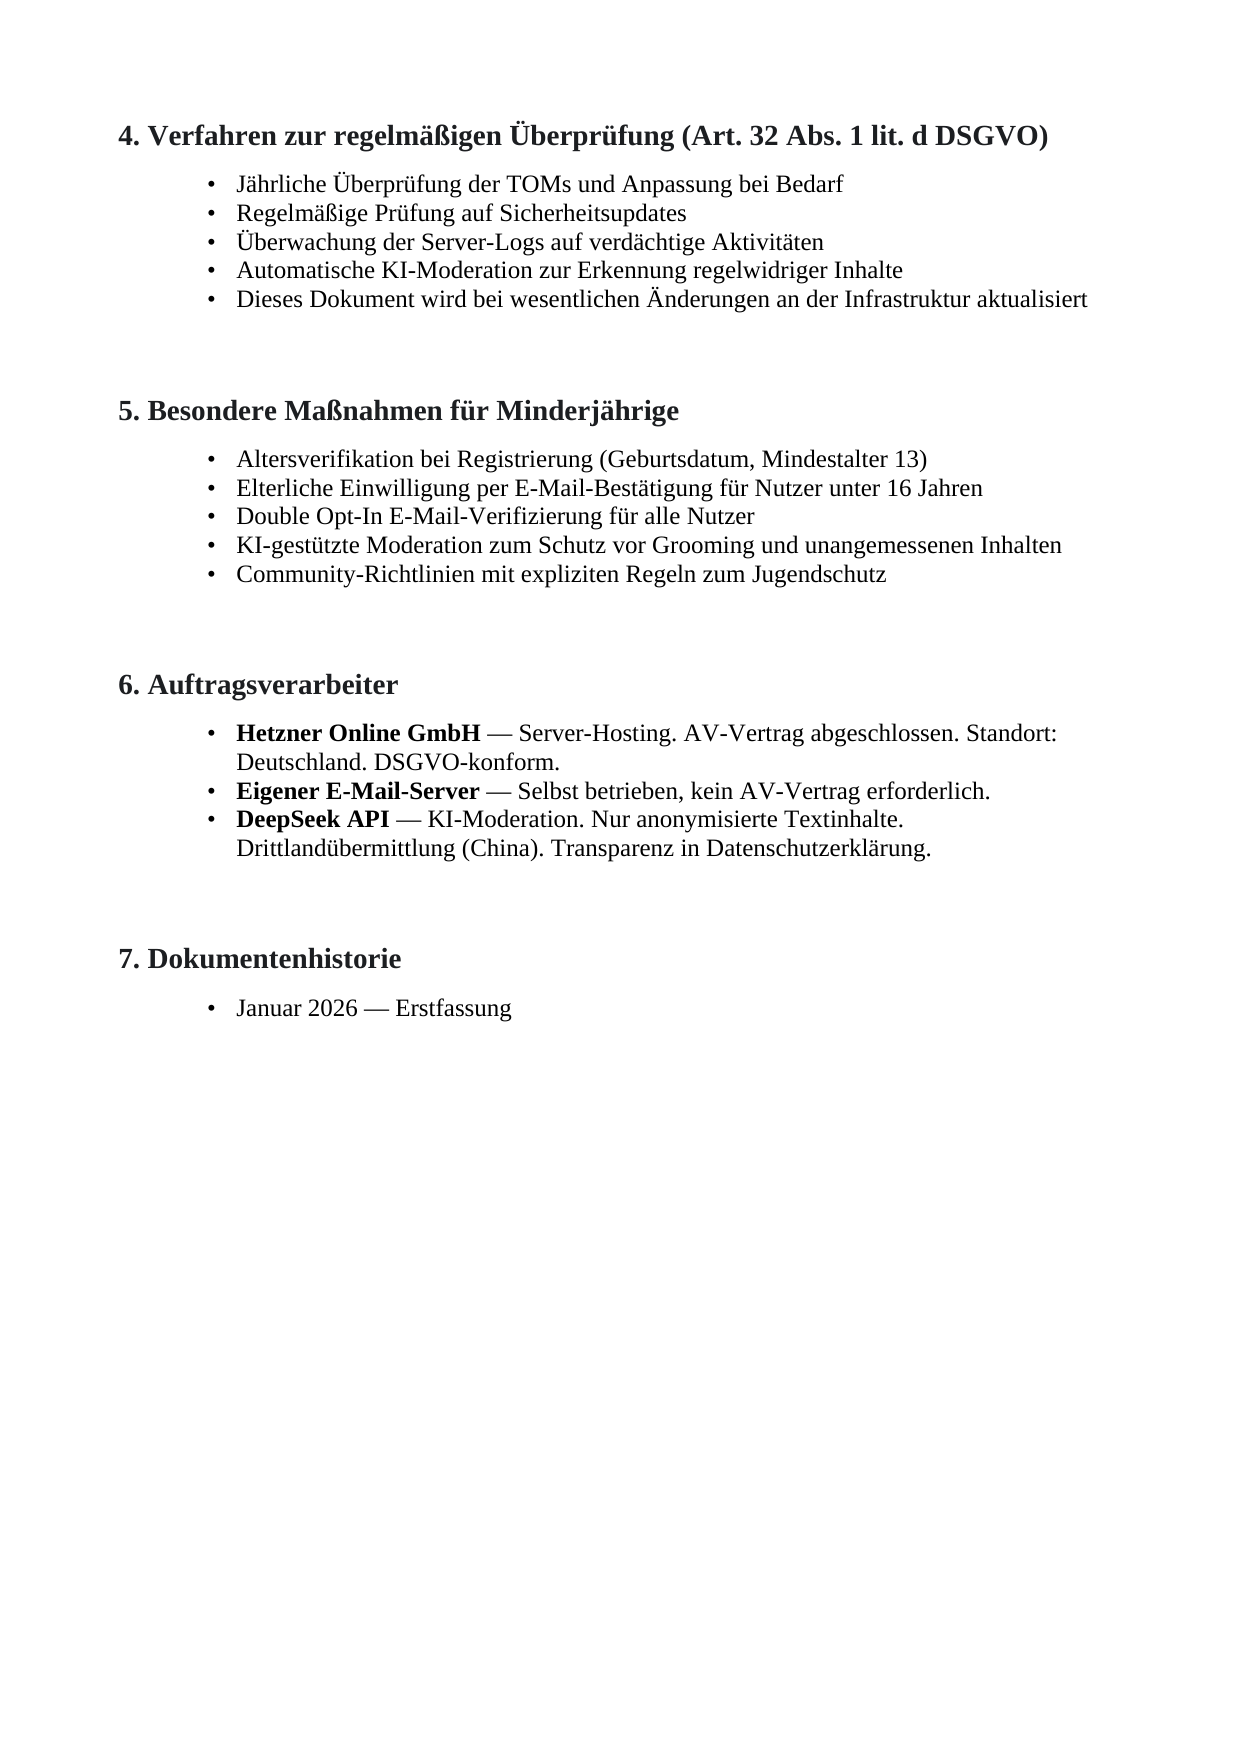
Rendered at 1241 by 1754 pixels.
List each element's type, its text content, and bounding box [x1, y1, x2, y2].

subtitle 5. Besondere Maßnahmen für Minderjährige [118, 393, 1122, 426]
list KI-gestützte Moderation zum Schutz vor Grooming und unangemessenen Inhalten [207, 530, 1122, 559]
list Elterliche Einwilligung per E-Mail-Bestätigung für Nutzer unter 16 Jahren [207, 473, 1122, 501]
list Eigener E-Mail-Server — Selbst betrieben, kein AV-Vertrag erforderlich. [207, 776, 1122, 804]
list Januar 2026 — Erstfassung [207, 993, 1122, 1022]
list Community-Richtlinien mit expliziten Regeln zum Jugendschutz [207, 559, 1122, 588]
subtitle 6. Auftragsverarbeiter [118, 667, 1122, 701]
list Automatische KI-Moderation zur Erkennung regelwidriger Inhalte [207, 256, 1122, 284]
list Hetzner Online GmbH — Server-Hosting. AV-Vertrag abgeschlossen. Standort: Deutschland. DSGVO-konform. [207, 718, 1122, 776]
list Altersverifikation bei Registrierung (Geburtsdatum, Mindestalter 13) [207, 444, 1122, 473]
list Jährliche Überprüfung der TOMs und Anpassung bei Bedarf [207, 169, 1122, 198]
list DeepSeek API — KI-Moderation. Nur anonymisierte Textinhalte. Drittlandübermittlung (China). Transparenz in Datenschutzerklärung. [207, 804, 1122, 862]
subtitle 7. Dokumentenhistorie [118, 942, 1122, 975]
list Überwachung der Server-Logs auf verdächtige Aktivitäten [207, 227, 1122, 256]
list Double Opt-In E-Mail-Verifizierung für alle Nutzer [207, 501, 1122, 530]
list Regelmäßige Prüfung auf Sicherheitsupdates [207, 198, 1122, 227]
list Dieses Dokument wird bei wesentlichen Änderungen an der Infrastruktur aktualisiert [207, 284, 1122, 313]
subtitle 4. Verfahren zur regelmäßigen Überprüfung (Art. 32 Abs. 1 lit. d DSGVO) [118, 118, 1122, 152]
